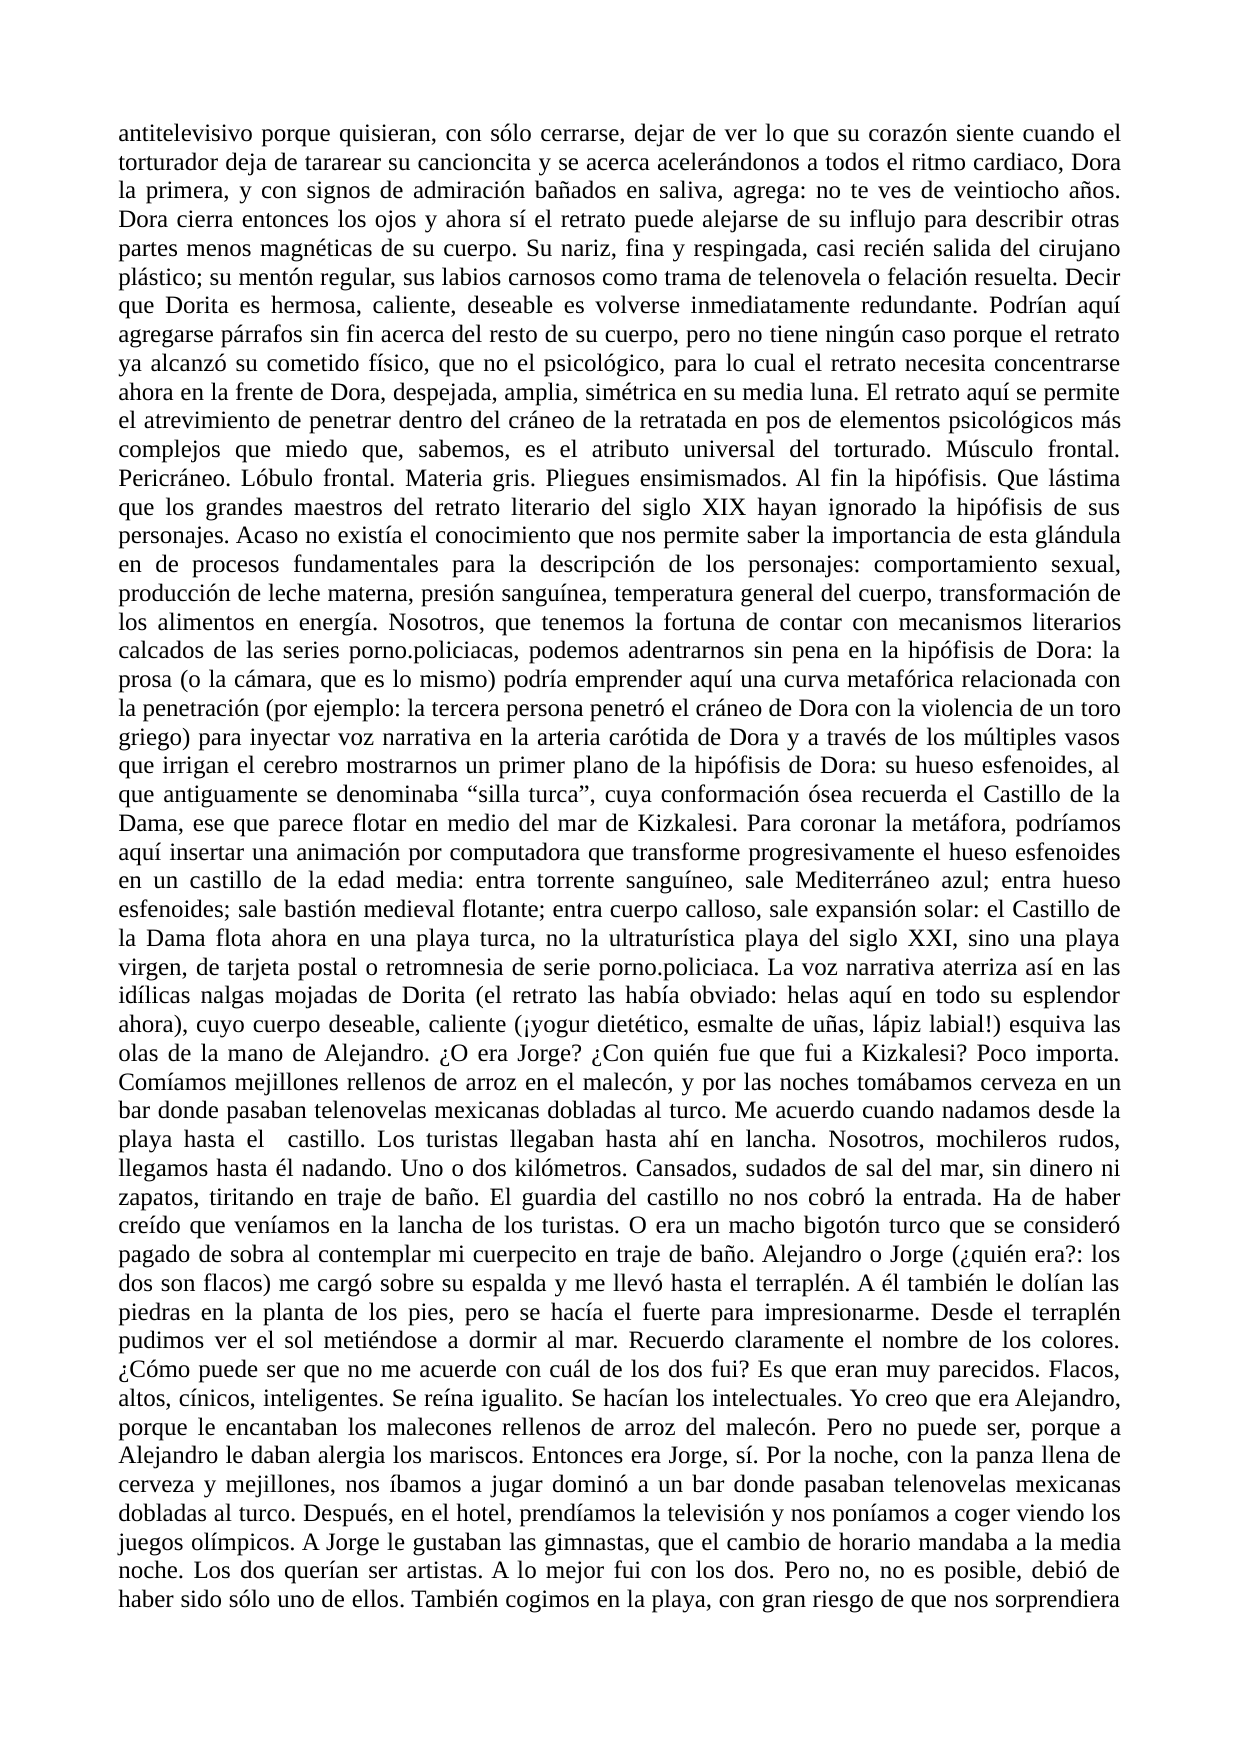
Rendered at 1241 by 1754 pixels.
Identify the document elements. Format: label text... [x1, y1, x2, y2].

text antitelevisivo porque quisieran, con sólo cerrarse, dejar de ver lo que su corazón siente cuando el torturador deja de tararear su cancioncita y se acerca acelerándonos a todos el ritmo cardiaco, Dora la primera, y con signos de admiración bañados en saliva, agrega: no te ves de veintiocho años. Dora cierra entonces los ojos y ahora sí el retrato puede alejarse de su influjo para describir otras partes menos magnéticas de su cuerpo. Su nariz, fina y respingada, casi recién salida del cirujano plástico; su mentón regular, sus labios carnosos como trama de telenovela o felación resuelta. Decir que Dorita es hermosa, caliente, deseable es volverse inmediatamente redundante. Podrían aquí agregarse párrafos sin fin acerca del resto de su cuerpo, pero no tiene ningún caso porque el retrato ya alcanzó su cometido físico, que no el psicológico, para lo cual el retrato necesita concentrarse ahora en la frente de Dora, despejada, amplia, simétrica en su media luna. El retrato aquí se permite el atrevimiento de penetrar dentro del cráneo de la retratada en pos de elementos psicológicos más complejos que miedo que, sabemos, es el atributo universal del torturado. Músculo frontal. Pericráneo. Lóbulo frontal. Materia gris. Pliegues ensimismados. Al fin la hipófisis. Que lástima que los grandes maestros del retrato literario del siglo XIX hayan ignorado la hipófisis de sus personajes. Acaso no existía el conocimiento que nos permite saber la importancia de esta glándula en de procesos fundamentales para la descripción de los personajes: comportamiento sexual, producción de leche materna, presión sanguínea, temperatura general del cuerpo, transformación de los alimentos en energía. Nosotros, que tenemos la fortuna de contar con mecanismos literarios calcados de las series porno.policiacas, podemos adentrarnos sin pena en la hipófisis de Dora: la prosa (o la cámara, que es lo mismo) podría emprender aquí una curva metafórica relacionada con la penetración (por ejemplo: la tercera persona penetró el cráneo de Dora con la violencia de un toro griego) para inyectar voz narrativa en la arteria carótida de Dora y a través de los múltiples vasos que irrigan el cerebro mostrarnos un primer plano de la hipófisis de Dora: su hueso esfenoides, al que antiguamente se denominaba “silla turca”, cuya conformación ósea recuerda el Castillo de la Dama, ese que parece flotar en medio del mar de Kizkalesi. Para coronar la metáfora, podríamos aquí insertar una animación por computadora que transforme progresivamente el hueso esfenoides en un castillo de la edad media: entra torrente sanguíneo, sale Mediterráneo azul; entra hueso esfenoides; sale bastión medieval flotante; entra cuerpo calloso, sale expansión solar: el Castillo de la Dama flota ahora en una playa turca, no la ultraturística playa del siglo XXI, sino una playa virgen, de tarjeta postal o retromnesia de serie porno.policiaca. La voz narrativa aterriza así en las idílicas nalgas mojadas de Dorita (el retrato las había obviado: helas aquí en todo su esplendor ahora), cuyo cuerpo deseable, caliente (¡yogur dietético, esmalte de uñas, lápiz labial!) esquiva las olas de la mano de Alejandro. ¿O era Jorge? ¿Con quién fue que fui a Kizkalesi? Poco importa. Comíamos mejillones rellenos de arroz en el malecón, y por las noches tomábamos cerveza en un bar donde pasaban telenovelas mexicanas dobladas al turco. Me acuerdo cuando nadamos desde la playa hasta el castillo. Los turistas llegaban hasta ahí en lancha. Nosotros, mochileros rudos, llegamos hasta él nadando. Uno o dos kilómetros. Cansados, sudados de sal del mar, sin dinero ni zapatos, tiritando en traje de baño. El guardia del castillo no nos cobró la entrada. Ha de haber creído que veníamos en la lancha de los turistas. O era un macho bigotón turco que se consideró pagado de sobra al contemplar mi cuerpecito en traje de baño. Alejandro o Jorge (¿quién era?: los dos son flacos) me cargó sobre su espalda y me llevó hasta el terraplén. A él también le dolían las piedras en la planta de los pies, pero se hacía el fuerte para impresionarme. Desde el terraplén pudimos ver el sol metiéndose a dormir al mar. Recuerdo claramente el nombre de los colores. ¿Cómo puede ser que no me acuerde con cuál de los dos fui? Es que eran muy parecidos. Flacos, altos, cínicos, inteligentes. Se reína igualito. Se hacían los intelectuales. Yo creo que era Alejandro, porque le encantaban los malecones rellenos de arroz del malecón. Pero no puede ser, porque a Alejandro le daban alergia los mariscos. Entonces era Jorge, sí. Por la noche, con la panza llena de cerveza y mejillones, nos íbamos a jugar dominó a un bar donde pasaban telenovelas mexicanas dobladas al turco. Después, en el hotel, prendíamos la televisión y nos poníamos a coger viendo los juegos olímpicos. A Jorge le gustaban las gimnastas, que el cambio de horario mandaba a la media noche. Los dos querían ser artistas. A lo mejor fui con los dos. Pero no, no es posible, debió de haber sido sólo uno de ellos. También cogimos en la playa, con gran riesgo de que nos sorprendiera [118, 118, 1122, 1613]
